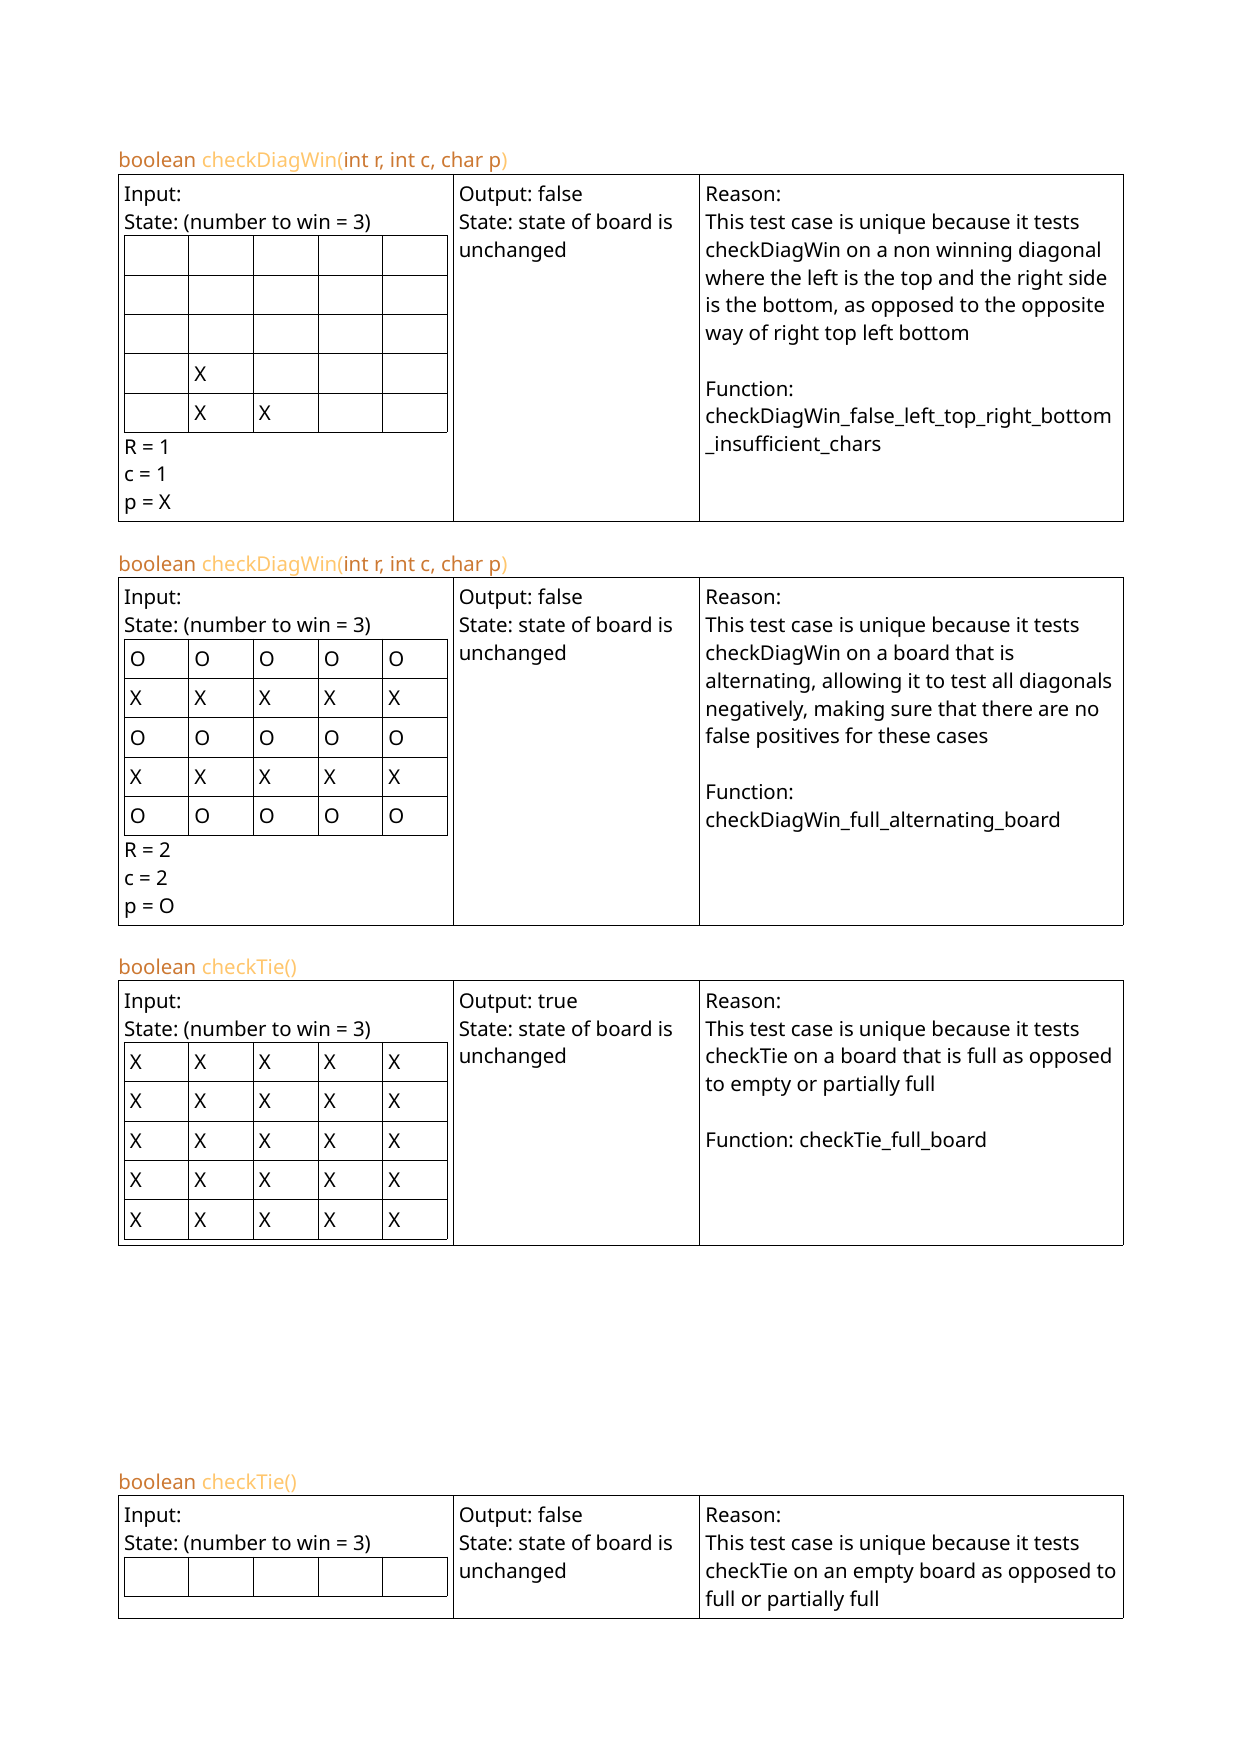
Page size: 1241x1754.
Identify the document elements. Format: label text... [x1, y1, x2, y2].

table_cell X [319, 1161, 382, 1199]
table_header O [319, 640, 382, 678]
table_cell [319, 276, 382, 314]
table_header Reason: This test case is unique because it tests checkTie on a board that is full as opposed to empty or partially full Function: checkTie_full_board [700, 981, 1123, 1245]
table_cell X [189, 394, 253, 432]
table_cell X [125, 1122, 188, 1160]
table_cell [125, 276, 188, 314]
table_cell X [319, 1122, 382, 1160]
table_header Output: true State: state of board is unchanged [454, 981, 699, 1245]
table_header [383, 236, 447, 274]
table_cell O [125, 797, 188, 835]
table_header Input: State: (number to win = 3) R = 1 c = 1 p = X [119, 175, 453, 521]
table_header Input: State: (number to win = 3) R = 2 c = 2 p = O [119, 578, 453, 925]
table_cell X [383, 758, 447, 796]
table_cell X [125, 679, 188, 717]
table_cell X [254, 679, 318, 717]
table_cell [254, 354, 318, 393]
table_header Input: State: (number to win = 3) [119, 981, 453, 1245]
table_cell [319, 315, 382, 353]
table_cell [125, 354, 188, 393]
text boolean checkDiagWin(int r, int c, char p) [118, 146, 1122, 174]
text boolean checkTie() [118, 953, 1122, 980]
table_header [254, 1558, 318, 1596]
table_header X [319, 1043, 382, 1081]
table_cell [189, 315, 253, 353]
table_cell X [189, 1161, 253, 1199]
table_cell [125, 315, 188, 353]
table_cell [319, 354, 382, 393]
table_header [125, 236, 188, 274]
table_cell X [319, 679, 382, 717]
table_cell [383, 276, 447, 314]
table_cell X [319, 758, 382, 796]
table_cell [189, 276, 253, 314]
table_cell X [189, 1082, 253, 1121]
table_header X [254, 1043, 318, 1081]
table_header Output: false State: state of board is unchanged [454, 175, 699, 521]
table_cell [319, 394, 382, 432]
table_cell [254, 315, 318, 353]
table_cell X [254, 1082, 318, 1121]
table_cell X [189, 679, 253, 717]
table_cell X [189, 354, 253, 393]
table_header O [383, 640, 447, 678]
table_cell [383, 354, 447, 393]
table_header [254, 236, 318, 274]
table_header O [254, 640, 318, 678]
table_cell X [319, 1082, 382, 1121]
table_cell X [125, 1082, 188, 1121]
table_cell X [383, 1161, 447, 1199]
table_cell X [125, 1161, 188, 1199]
table_cell O [189, 797, 253, 835]
table_cell X [254, 1122, 318, 1160]
table_cell X [319, 1200, 382, 1239]
table_header [319, 236, 382, 274]
table_header [125, 1558, 188, 1596]
table_header [383, 1558, 447, 1596]
table_cell O [319, 797, 382, 835]
table_cell [383, 394, 447, 432]
table_cell [125, 394, 188, 432]
table_cell O [383, 797, 447, 835]
table_cell [383, 315, 447, 353]
table_cell [254, 276, 318, 314]
table_header Reason: This test case is unique because it tests checkTie on an empty board as opposed to full or partially full [700, 1496, 1123, 1618]
table_cell X [125, 1200, 188, 1239]
table_cell X [254, 394, 318, 432]
table_header [189, 1558, 253, 1596]
table_cell X [189, 1200, 253, 1239]
table_cell O [319, 718, 382, 757]
table_header Reason: This test case is unique because it tests checkDiagWin on a non winning diagonal where the left is the top and the right side is the bottom, as opposed to the opposite way of right top left bottom Function: checkDiagWin_false_left_top_right_bottom_insufficient_chars [700, 175, 1123, 521]
table_cell O [254, 718, 318, 757]
table_header Output: false State: state of board is unchanged [454, 578, 699, 925]
table_header [319, 1558, 382, 1596]
table_header Input: State: (number to win = 3) [119, 1496, 453, 1618]
table_cell O [125, 718, 188, 757]
table_cell X [383, 679, 447, 717]
table_cell O [254, 797, 318, 835]
table_cell X [383, 1122, 447, 1160]
table_header X [383, 1043, 447, 1081]
table_cell X [383, 1200, 447, 1239]
table_header O [189, 640, 253, 678]
table_cell O [189, 718, 253, 757]
table_header Output: false State: state of board is unchanged [454, 1496, 699, 1618]
table_cell X [383, 1082, 447, 1121]
text boolean checkDiagWin(int r, int c, char p) [118, 549, 1122, 577]
table_cell X [254, 1200, 318, 1239]
table_cell X [189, 1122, 253, 1160]
table_header X [125, 1043, 188, 1081]
table_header X [189, 1043, 253, 1081]
text boolean checkTie() [118, 1467, 1122, 1495]
table_cell X [254, 1161, 318, 1199]
table_header Reason: This test case is unique because it tests checkDiagWin on a board that is alternating, allowing it to test all diagonals negatively, making sure that there are no false positives for these cases Function: checkDiagWin_full_alternating_board [700, 578, 1123, 925]
table_cell X [254, 758, 318, 796]
table_cell X [125, 758, 188, 796]
table_cell X [189, 758, 253, 796]
table_header O [125, 640, 188, 678]
table_header [189, 236, 253, 274]
table_cell O [383, 718, 447, 757]
